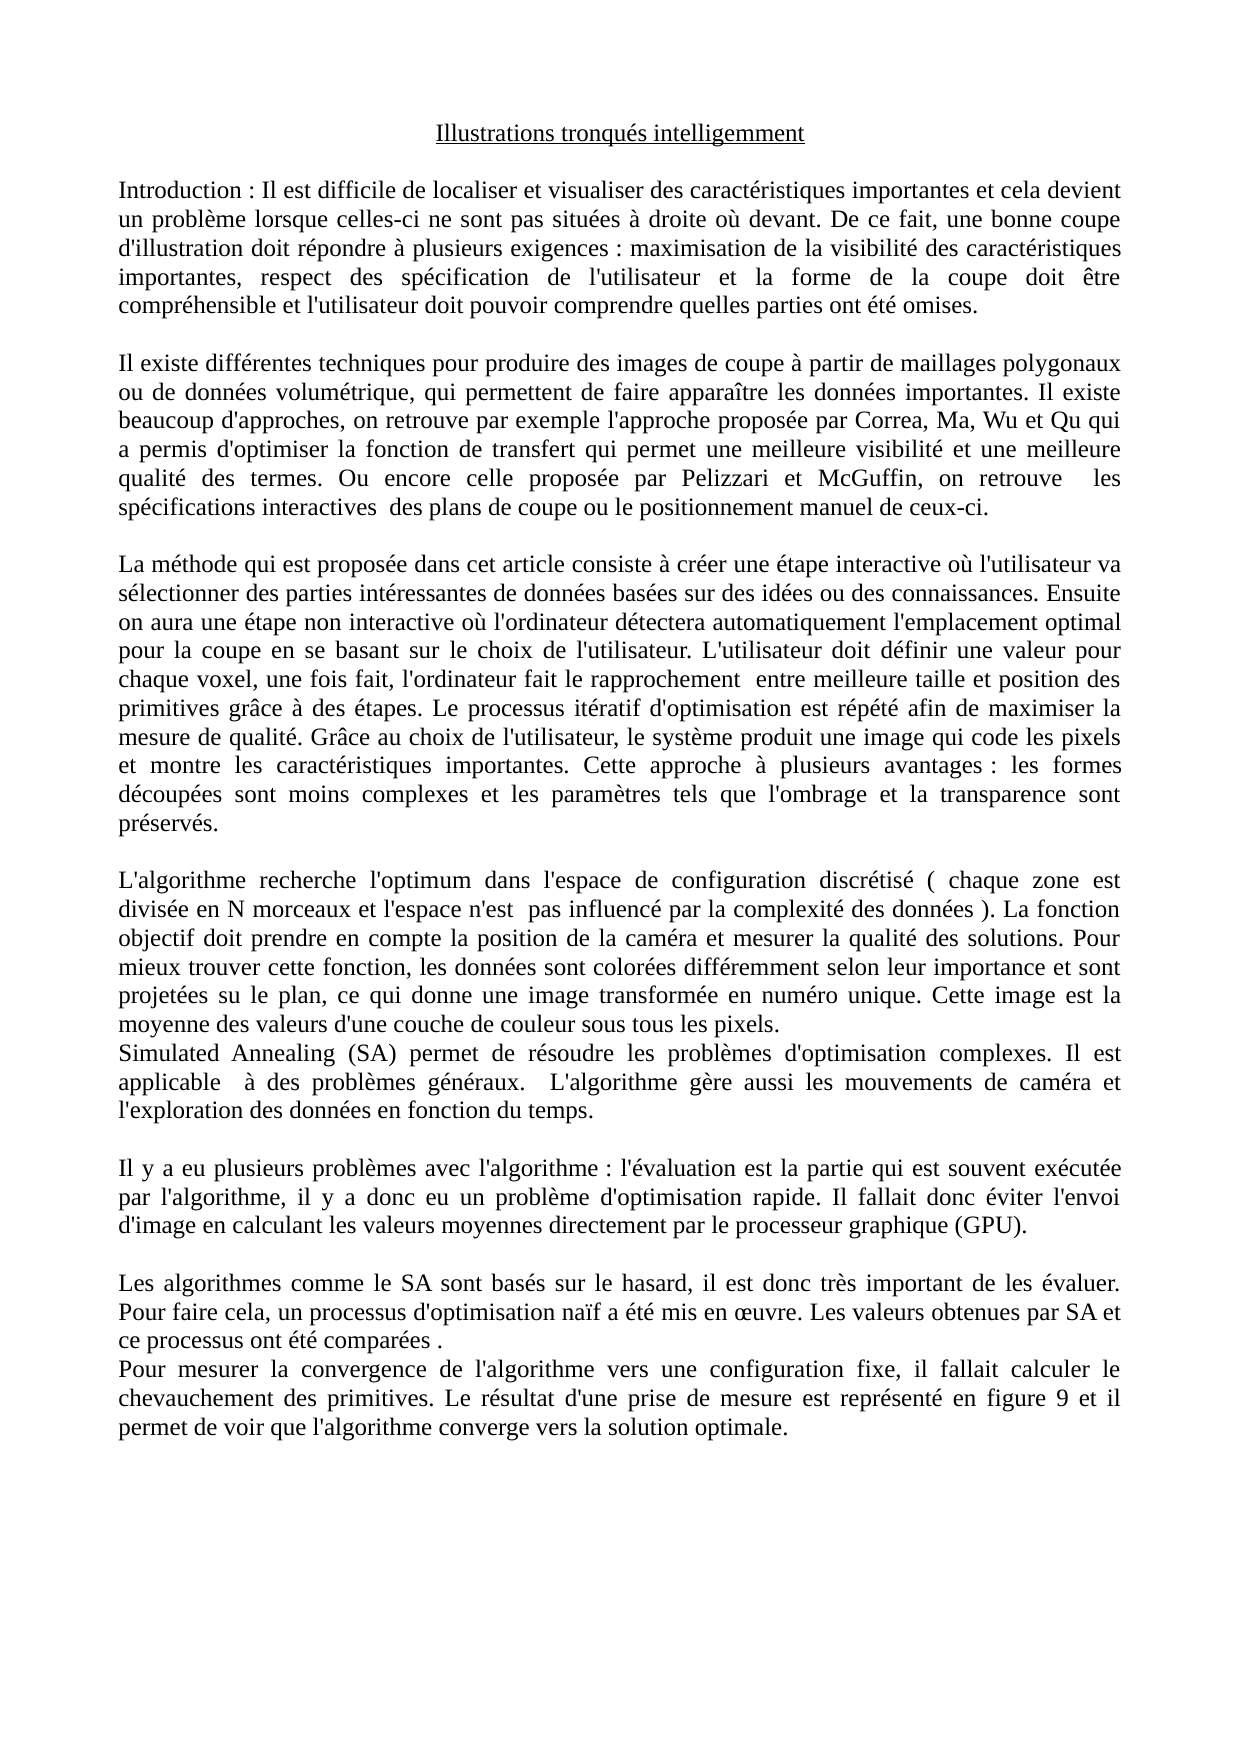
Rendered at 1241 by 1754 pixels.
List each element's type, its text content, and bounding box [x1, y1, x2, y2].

text Illustrations tronqués intelligemment [118, 118, 1122, 147]
text La méthode qui est proposée dans cet article consiste à créer une étape interactive où l'utilisateur va sélectionner des parties intéressantes de données basées sur des idées ou des connaissances. Ensuite on aura une étape non interactive où l'ordinateur détectera automatiquement l'emplacement optimal pour la coupe en se basant sur le choix de l'utilisateur. L'utilisateur doit définir une valeur pour chaque voxel, une fois fait, l'ordinateur fait le rapprochement entre meilleure taille et position des primitives grâce à des étapes. Le processus itératif d'optimisation est répété afin de maximiser la mesure de qualité. Grâce au choix de l'utilisateur, le système produit une image qui code les pixels et montre les caractéristiques importantes. Cette approche à plusieurs avantages : les formes découpées sont moins complexes et les paramètres tels que l'ombrage et la transparence sont préservés. [118, 549, 1122, 837]
text Il y a eu plusieurs problèmes avec l'algorithme : l'évaluation est la partie qui est souvent exécutée par l'algorithme, il y a donc eu un problème d'optimisation rapide. Il fallait donc éviter l'envoi d'image en calculant les valeurs moyennes directement par le processeur graphique (GPU). [118, 1153, 1122, 1239]
text Introduction : Il est difficile de localiser et visualiser des caractéristiques importantes et cela devient un problème lorsque celles-ci ne sont pas situées à droite où devant. De ce fait, une bonne coupe d'illustration doit répondre à plusieurs exigences : maximisation de la visibilité des caractéristiques importantes, respect des spécification de l'utilisateur et la forme de la coupe doit être compréhensible et l'utilisateur doit pouvoir comprendre quelles parties ont été omises. [118, 176, 1122, 319]
text Les algorithmes comme le SA sont basés sur le hasard, il est donc très important de les évaluer. Pour faire cela, un processus d'optimisation naïf a été mis en œuvre. Les valeurs obtenues par SA et ce processus ont été comparées . [118, 1268, 1122, 1354]
text Il existe différentes techniques pour produire des images de coupe à partir de maillages polygonaux ou de données volumétrique, qui permettent de faire apparaître les données importantes. Il existe beaucoup d'approches, on retrouve par exemple l'approche proposée par Correa, Ma, Wu et Qu qui a permis d'optimiser la fonction de transfert qui permet une meilleure visibilité et une meilleure qualité des termes. Ou encore celle proposée par Pelizzari et McGuffin, on retrouve les spécifications interactives des plans de coupe ou le positionnement manuel de ceux-ci. [118, 348, 1122, 521]
text Pour mesurer la convergence de l'algorithme vers une configuration fixe, il fallait calculer le chevauchement des primitives. Le résultat d'une prise de mesure est représenté en figure 9 et il permet de voir que l'algorithme converge vers la solution optimale. [118, 1354, 1122, 1441]
text Simulated Annealing (SA) permet de résoudre les problèmes d'optimisation complexes. Il est applicable à des problèmes généraux. L'algorithme gère aussi les mouvements de caméra et l'exploration des données en fonction du temps. [118, 1038, 1122, 1124]
text L'algorithme recherche l'optimum dans l'espace de configuration discrétisé ( chaque zone est divisée en N morceaux et l'espace n'est pas influencé par la complexité des données ). La fonction objectif doit prendre en compte la position de la caméra et mesurer la qualité des solutions. Pour mieux trouver cette fonction, les données sont colorées différemment selon leur importance et sont projetées su le plan, ce qui donne une image transformée en numéro unique. Cette image est la moyenne des valeurs d'une couche de couleur sous tous les pixels. [118, 866, 1122, 1038]
